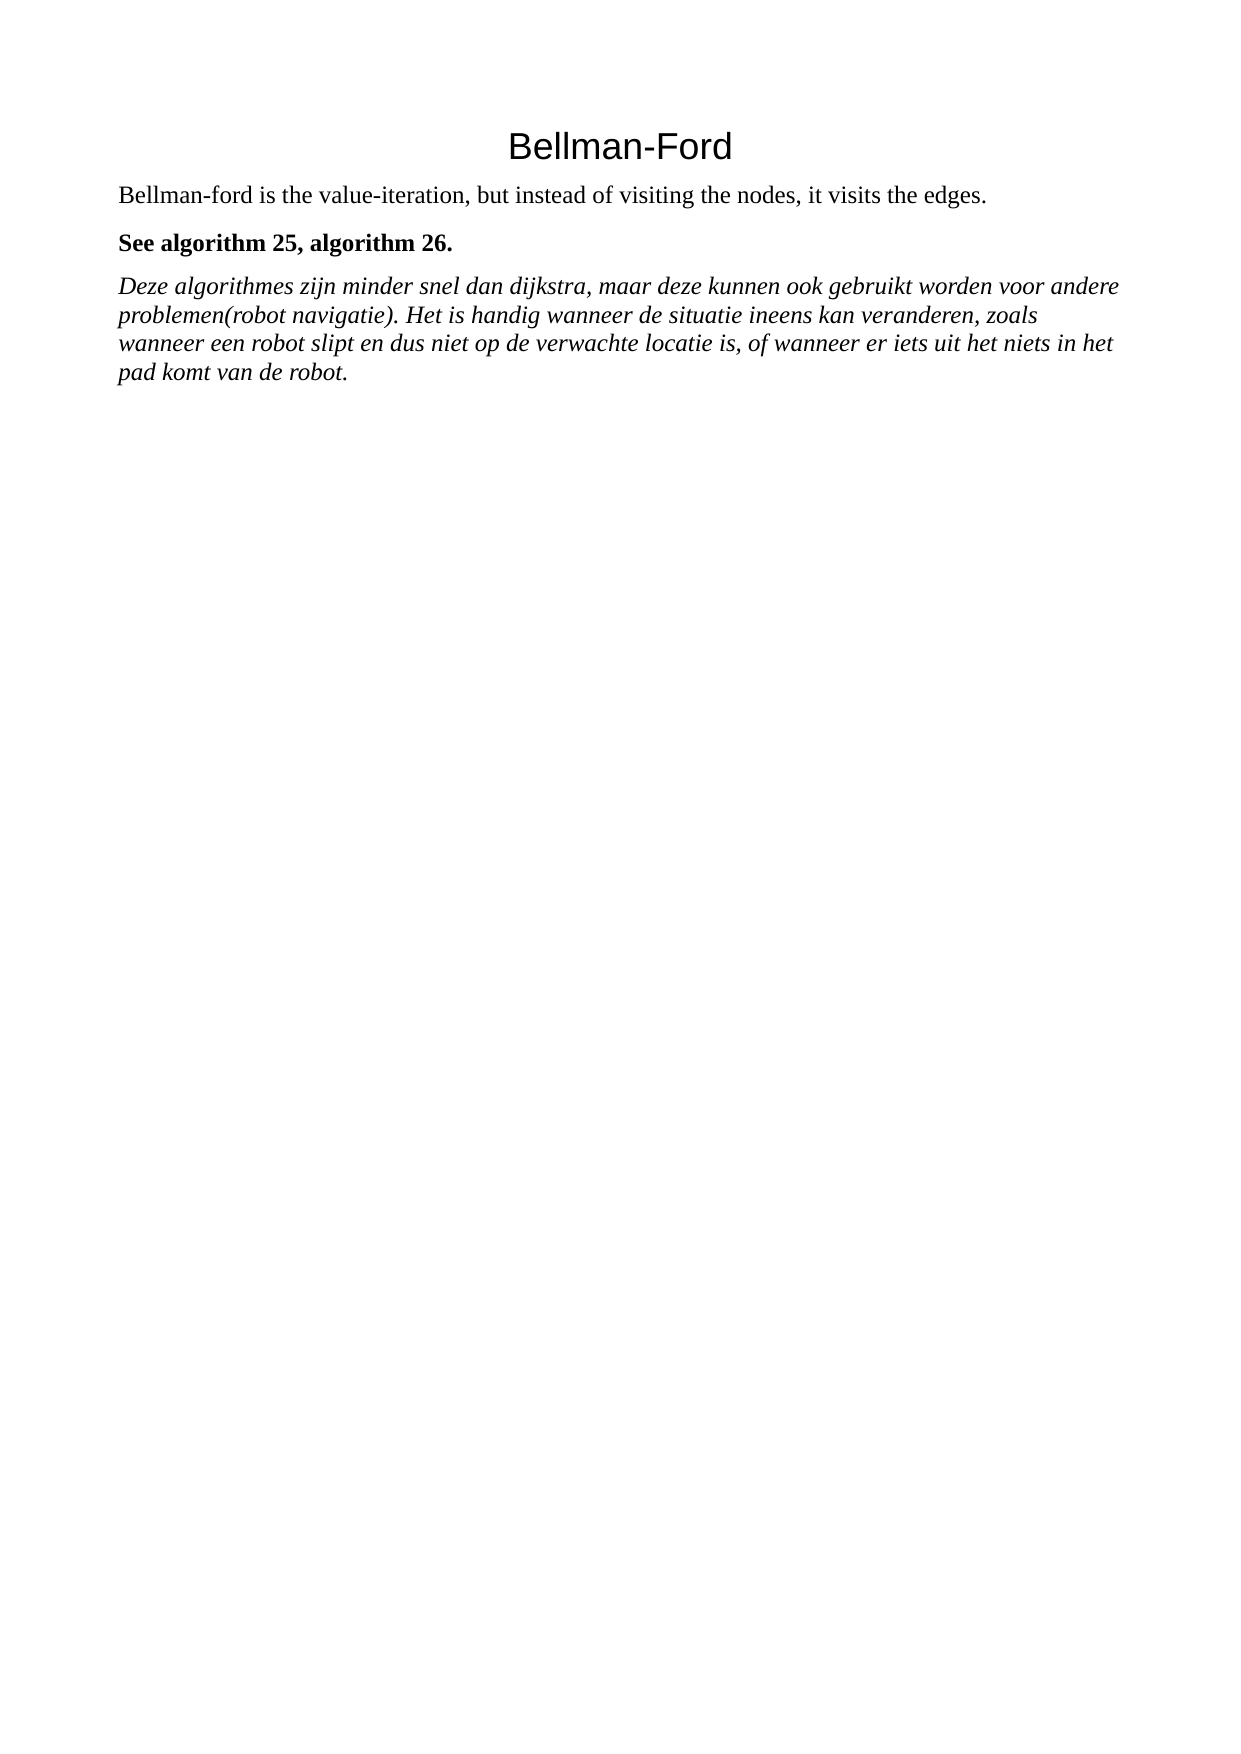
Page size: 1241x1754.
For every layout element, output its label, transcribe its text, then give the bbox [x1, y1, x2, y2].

text See algorithm 25, algorithm 26. [118, 228, 1122, 256]
text Deze algorithmes zijn minder snel dan dijkstra, maar deze kunnen ook gebruikt worden voor andere problemen(robot navigatie). Het is handig wanneer de situatie ineens kan veranderen, zoals wanneer een robot slipt en dus niet op de verwachte locatie is, of wanneer er iets uit het niets in het pad komt van de robot. [118, 271, 1122, 386]
text Bellman-ford is the value-iteration, but instead of visiting the nodes, it visits the edges. [118, 180, 1122, 209]
subtitle Bellman-Ford [118, 124, 1122, 167]
